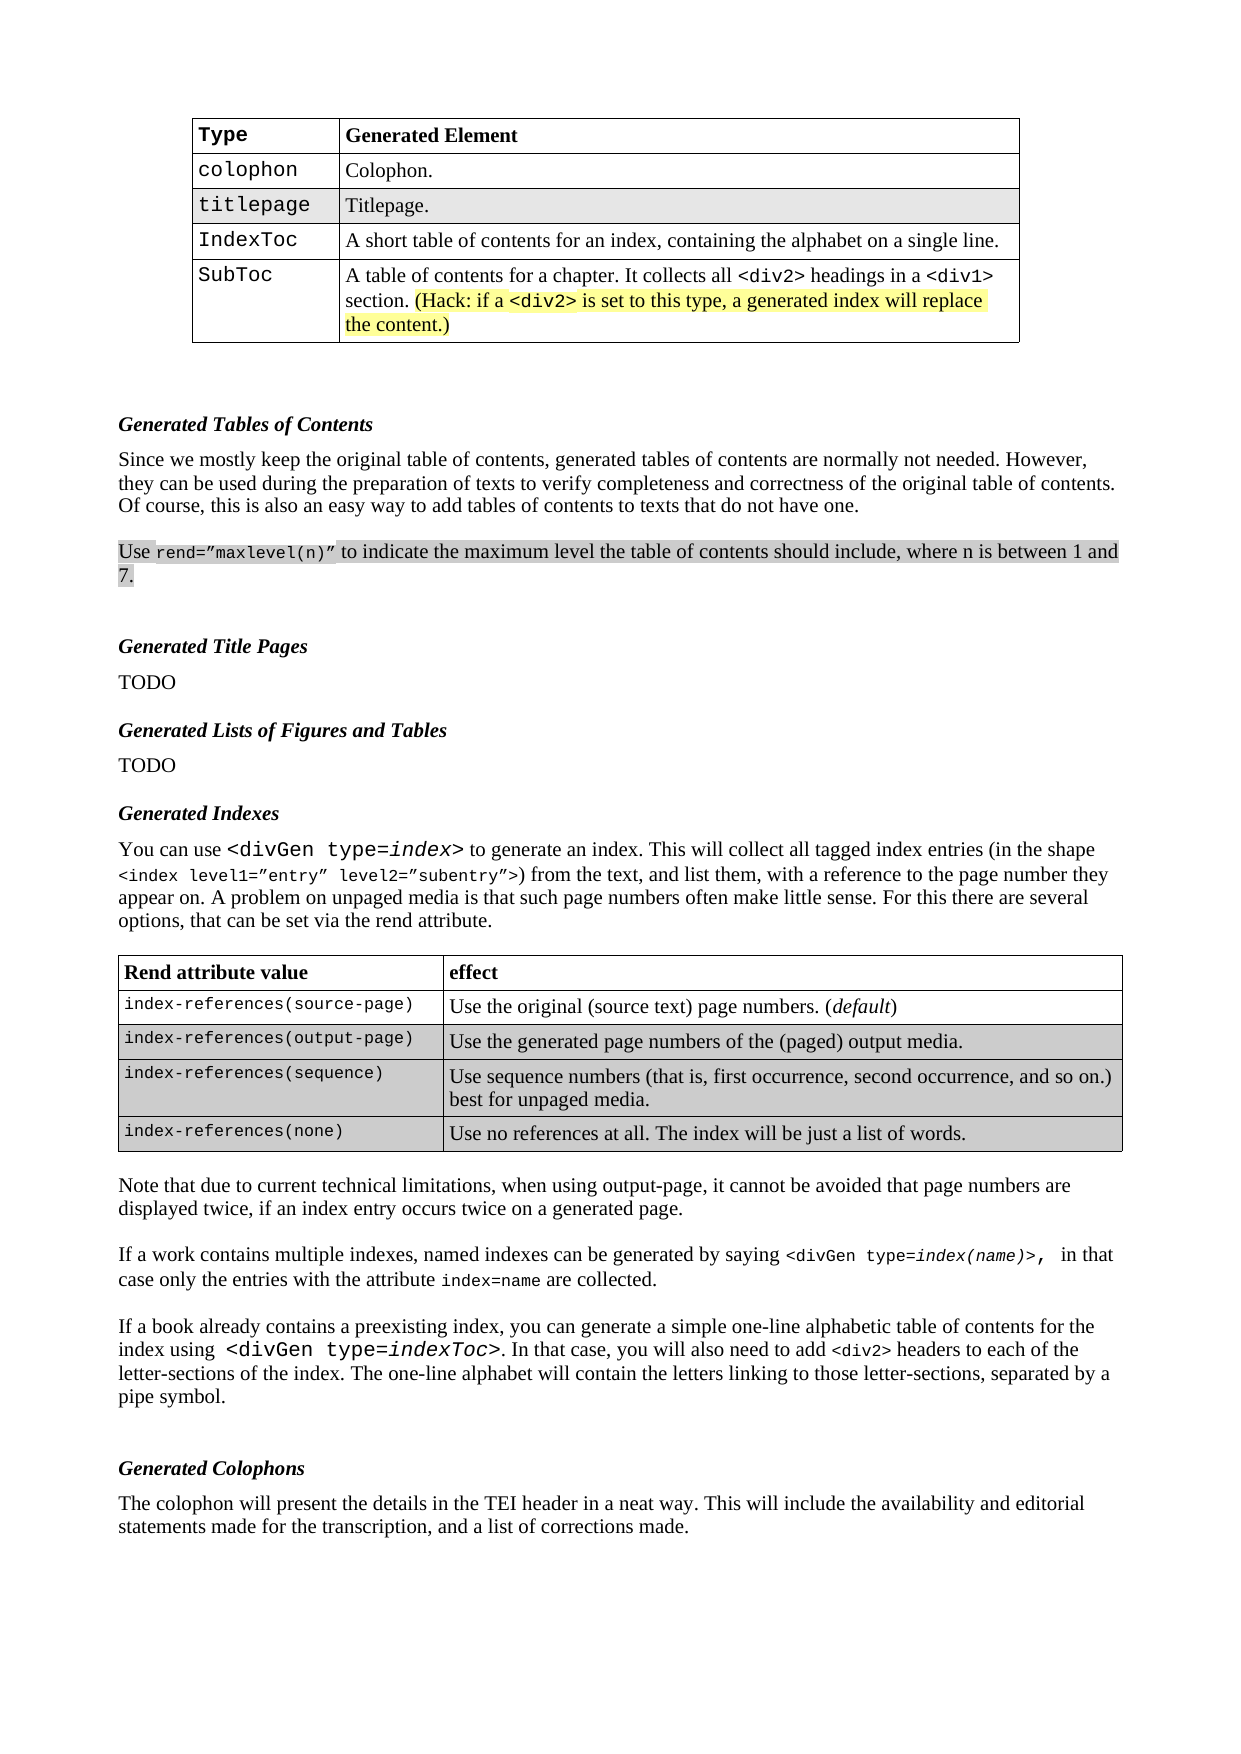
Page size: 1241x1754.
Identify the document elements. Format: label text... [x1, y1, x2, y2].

table_cell Use sequence numbers (that is, first occurrence, second occurrence, and so on.) best for unpaged media. [444, 1060, 1122, 1116]
table_cell Titlepage. [340, 189, 1019, 223]
text The colophon will present the details in the TEI header in a neat way. This will include the availability and editorial statements made for the transcription, and a list of corrections made. [118, 1492, 1122, 1538]
text If a work contains multiple indexes, named indexes can be generated by saying <divGen type=index(name)>, in that case only the entries with the attribute index=name are collected. [118, 1243, 1122, 1291]
table_cell index-references(source-page) [119, 991, 443, 1024]
table_cell colophon [193, 154, 339, 188]
table_cell index-references(none) [119, 1117, 443, 1151]
table_cell index-references(sequence) [119, 1060, 443, 1116]
table_cell SubToc [193, 260, 339, 342]
table_cell titlepage [193, 189, 339, 223]
table_cell Use the generated page numbers of the (paged) output media. [444, 1025, 1122, 1059]
text TODO [118, 671, 1122, 693]
table_header effect [444, 956, 1122, 990]
subtitle Generated Colophons [118, 1456, 1122, 1479]
text Note that due to current technical limitations, when using output-page, it cannot be avoided that page numbers are displayed twice, if an index entry occurs twice on a generated page. [118, 1174, 1122, 1220]
table_header Rend attribute value [119, 956, 443, 990]
table_cell A table of contents for a chapter. It collects all <div2> headings in a <div1> section. (Hack: if a <div2> is set to this type, a generated index will replace the content.) [340, 260, 1019, 342]
text You can use <divGen type=index> to generate an index. This will collect all tagged index entries (in the shape <index level1=”entry” level2=”subentry”>) from the text, and list them, with a reference to the page number they appear on. A problem on unpaged media is that such page numbers often make little sense. For this there are several options, that can be set via the rend attribute. [118, 838, 1122, 932]
subtitle Generated Title Pages [118, 635, 1122, 658]
subtitle Generated Lists of Figures and Tables [118, 718, 1122, 742]
text If a book already contains a preexisting index, you can generate a simple one-line alphabetic table of contents for the index using <divGen type=indexToc>. In that case, you will also need to add <div2> headers to each of the letter-sections of the index. The one-line alphabet will contain the letters linking to those letter-sections, separated by a pipe symbol. [118, 1314, 1122, 1408]
table_cell IndexToc [193, 224, 339, 259]
table_cell Use the original (source text) page numbers. (default) [444, 991, 1122, 1024]
table_cell index-references(output-page) [119, 1025, 443, 1059]
text TODO [118, 754, 1122, 777]
table_cell Use no references at all. The index will be just a list of words. [444, 1117, 1122, 1151]
subtitle Generated Tables of Contents [118, 413, 1122, 436]
table_cell A short table of contents for an index, containing the alphabet on a single line. [340, 224, 1019, 259]
table_header Generated Element [340, 119, 1019, 153]
subtitle Generated Indexes [118, 802, 1122, 825]
text Since we mostly keep the original table of contents, generated tables of contents are normally not needed. However, they can be used during the preparation of texts to verify completeness and correctness of the original table of contents. Of course, this is also an easy way to add tables of contents to texts that do not have one. [118, 448, 1122, 517]
table_header Type [193, 119, 339, 153]
text Use rend=”maxlevel(n)” to indicate the maximum level the table of contents should include, where n is between 1 and 7. [118, 540, 1122, 587]
table_cell Colophon. [340, 154, 1019, 188]
